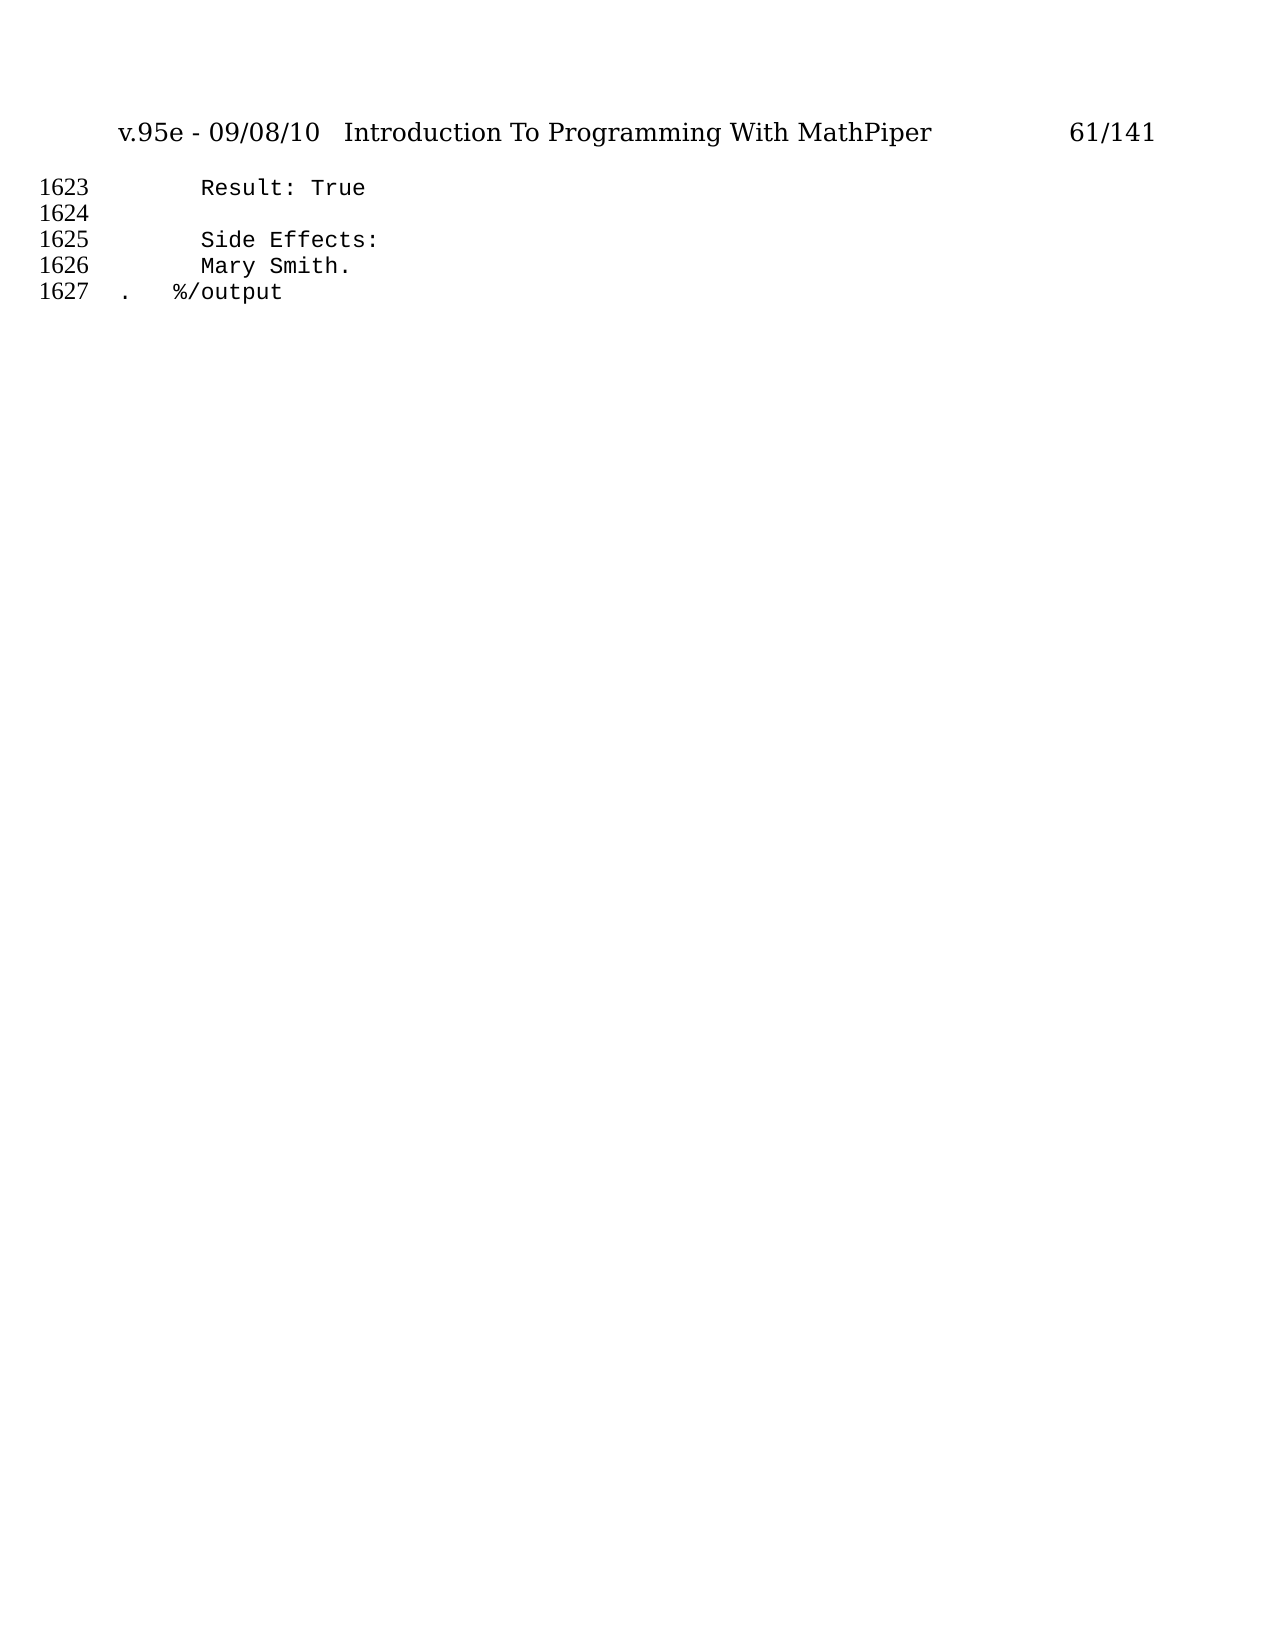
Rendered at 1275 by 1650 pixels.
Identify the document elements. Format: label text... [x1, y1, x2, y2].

text . %/output [118, 281, 1157, 306]
text Side Effects: [118, 229, 1157, 254]
text Result: True [118, 177, 1157, 203]
text Mary Smith. [118, 254, 1157, 281]
